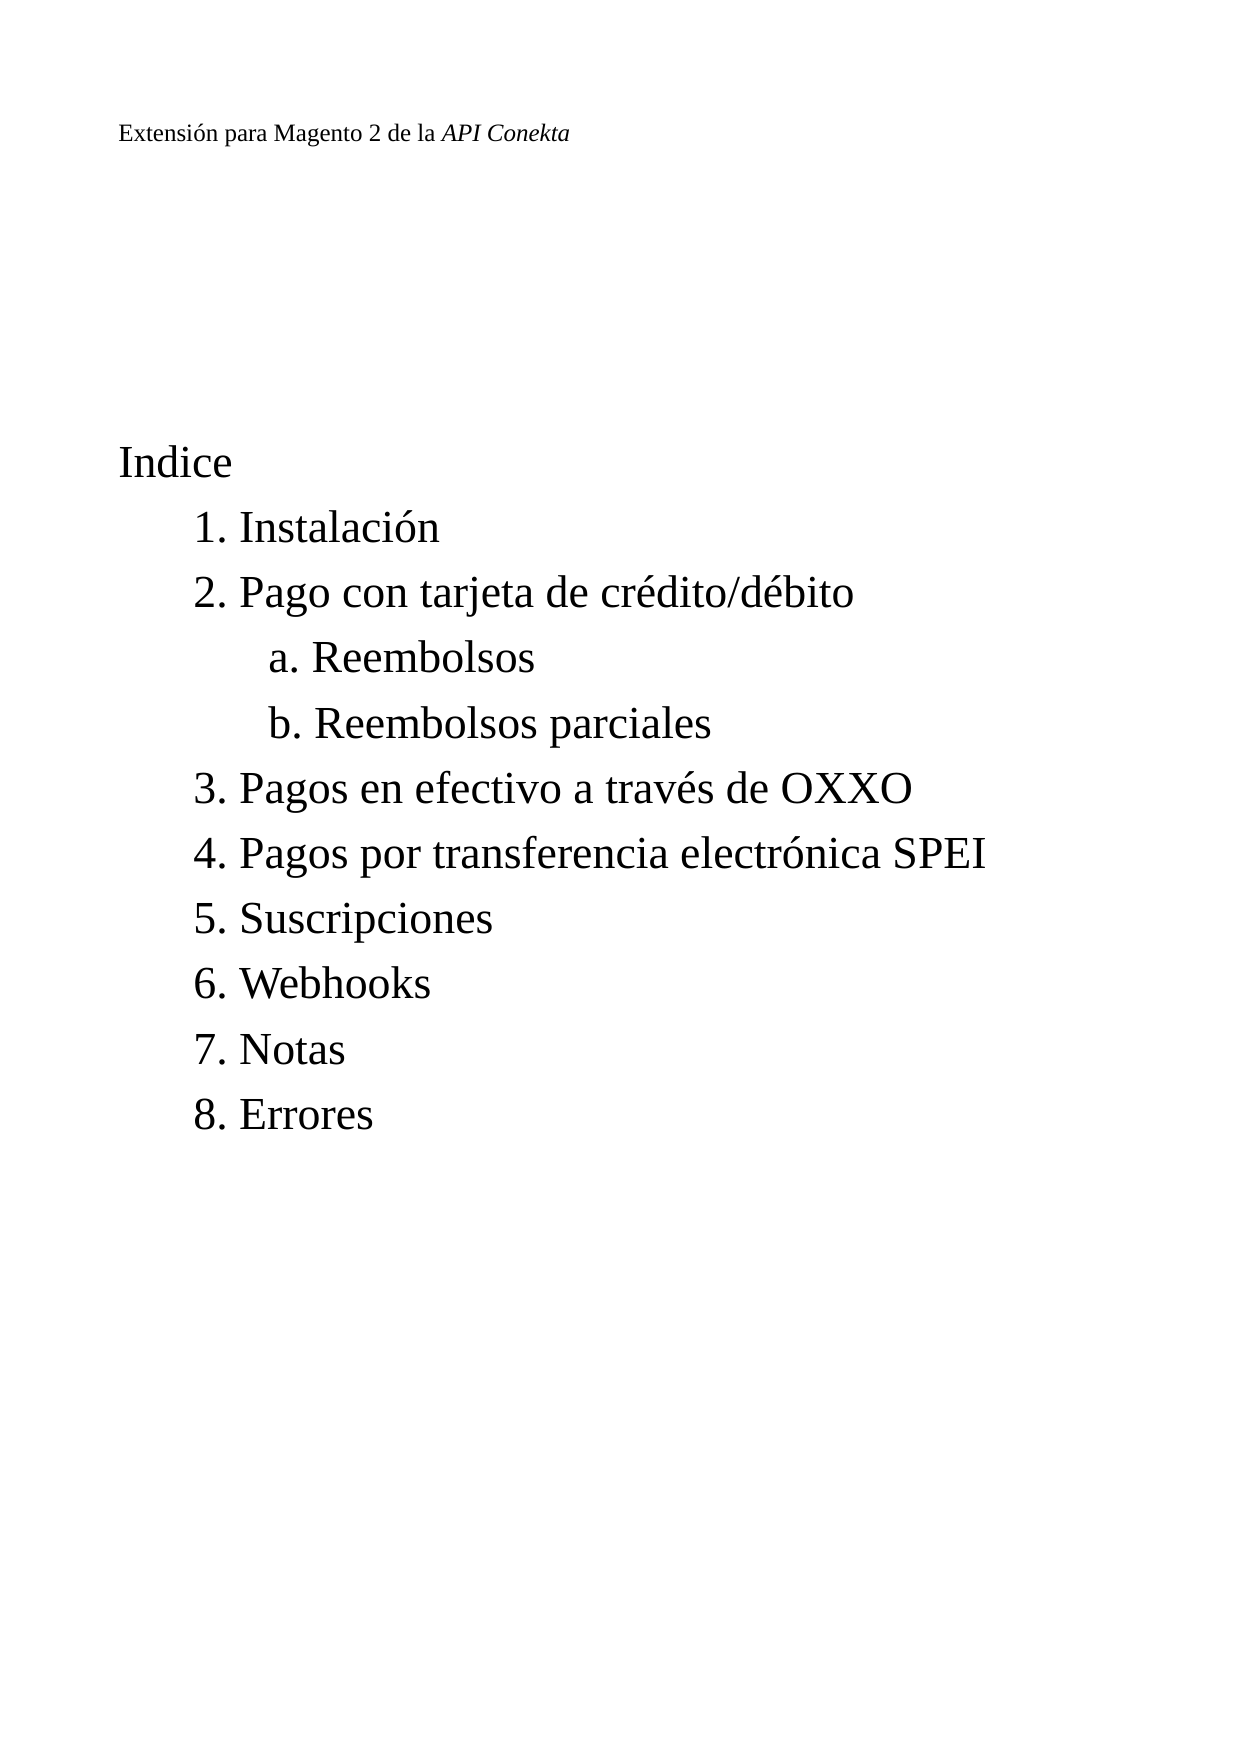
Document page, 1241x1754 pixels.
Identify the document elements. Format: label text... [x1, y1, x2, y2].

text 2. Pago con tarjeta de crédito/débito [193, 565, 1122, 617]
text 5. Suscripciones [193, 891, 1122, 943]
text Extensión para Magento 2 de la API Conekta [118, 118, 1122, 147]
text 6. Webhooks [193, 956, 1122, 1009]
text 4. Pagos por transferencia electrónica SPEI [193, 826, 1122, 878]
text a. Reembolsos [268, 630, 1122, 683]
text 1. Instalación [193, 499, 1122, 552]
text Indice [118, 434, 1122, 487]
text 3. Pagos en efectivo a través de OXXO [193, 760, 1122, 813]
text 8. Errores [193, 1086, 1122, 1139]
text b. Reembolsos parciales [268, 695, 1122, 748]
text 7. Notas [193, 1021, 1122, 1074]
